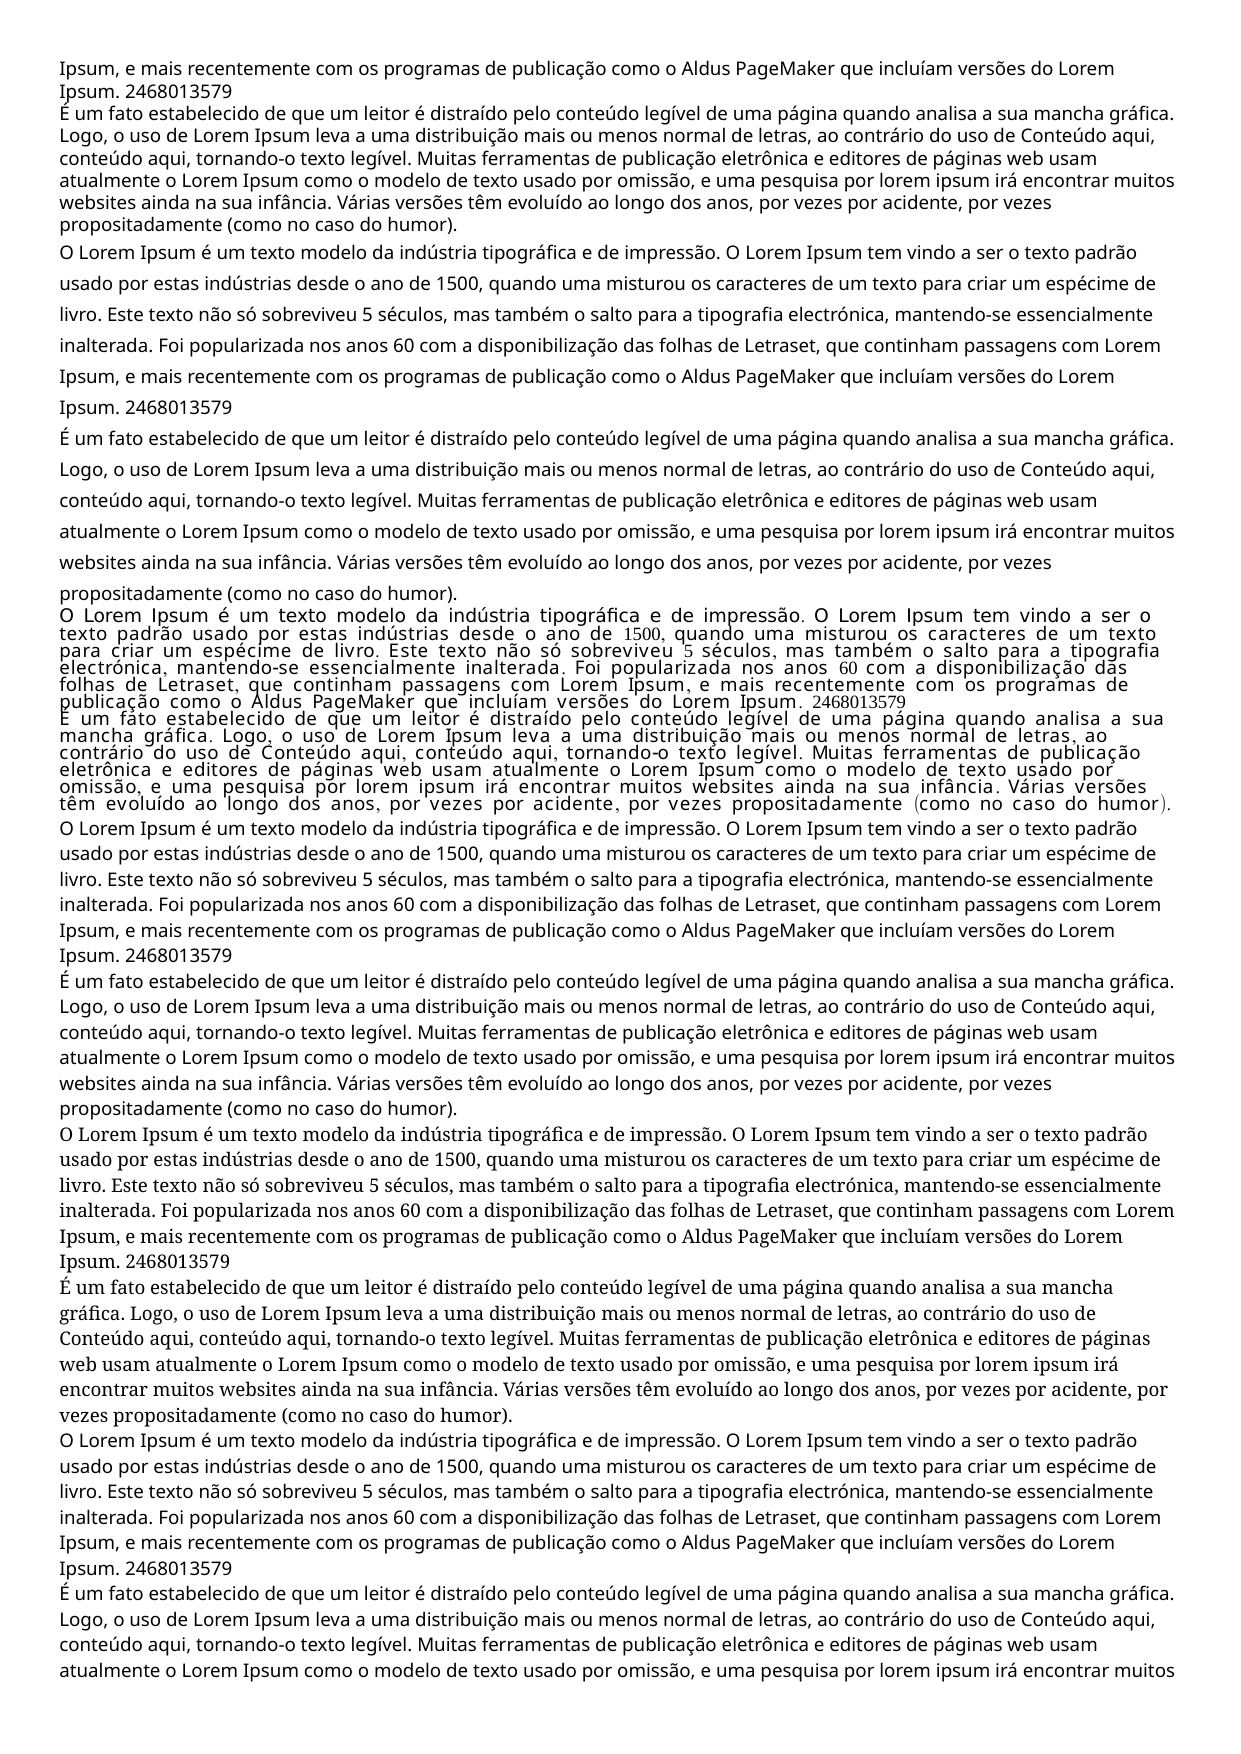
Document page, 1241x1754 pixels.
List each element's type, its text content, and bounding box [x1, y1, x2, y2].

text O Lorem Ipsum é um texto modelo da indústria tipográfica e de impressão. O Lorem Ipsum tem vindo a ser o texto padrão usado por estas indústrias desde o ano de 1500, quando uma misturou os caracteres de um texto para criar um espécime de livro. Este texto não só sobreviveu 5 séculos, mas também o salto para a tipografia electrónica, mantendo-se essencialmente inalterada. Foi popularizada nos anos 60 com a disponibilização das folhas de Letraset, que continham passagens com Lorem Ipsum, e mais recentemente com os programas de publicação como o Aldus PageMaker que incluíam versões do Lorem Ipsum. 2468013579 [59, 610, 1181, 712]
text Ipsum, e mais recentemente com os programas de publicação como o Aldus PageMaker que incluíam versões do Lorem Ipsum. 2468013579 [59, 59, 1181, 104]
text É um fato estabelecido de que um leitor é distraído pelo conteúdo legível de uma página quando analisa a sua mancha gráfica. Logo, o uso de Lorem Ipsum leva a uma distribuição mais ou menos normal de letras, ao contrário do uso de Conteúdo aqui, conteúdo aqui, tornando-o texto legível. Muitas ferramentas de publicação eletrônica e editores de páginas web usam atualmente o Lorem Ipsum como o modelo de texto usado por omissão, e uma pesquisa por lorem ipsum irá encontrar muitos websites ainda na sua infância. Várias versões têm evoluído ao longo dos anos, por vezes por acidente, por vezes propositadamente (como no caso do humor). [59, 968, 1181, 1121]
text O Lorem Ipsum é um texto modelo da indústria tipográfica e de impressão. O Lorem Ipsum tem vindo a ser o texto padrão usado por estas indústrias desde o ano de 1500, quando uma misturou os caracteres de um texto para criar um espécime de livro. Este texto não só sobreviveu 5 séculos, mas também o salto para a tipografia electrónica, mantendo-se essencialmente inalterada. Foi popularizada nos anos 60 com a disponibilização das folhas de Letraset, que continham passagens com Lorem Ipsum, e mais recentemente com os programas de publicação como o Aldus PageMaker que incluíam versões do Lorem Ipsum. 2468013579 [59, 1427, 1181, 1581]
text O Lorem Ipsum é um texto modelo da indústria tipográfica e de impressão. O Lorem Ipsum tem vindo a ser o texto padrão usado por estas indústrias desde o ano de 1500, quando uma misturou os caracteres de um texto para criar um espécime de livro. Este texto não só sobreviveu 5 séculos, mas também o salto para a tipografia electrónica, mantendo-se essencialmente inalterada. Foi popularizada nos anos 60 com a disponibilização das folhas de Letraset, que continham passagens com Lorem Ipsum, e mais recentemente com os programas de publicação como o Aldus PageMaker que incluíam versões do Lorem Ipsum. 2468013579 [59, 1121, 1181, 1274]
text É um fato estabelecido de que um leitor é distraído pelo conteúdo legível de uma página quando analisa a sua mancha gráfica. Logo, o uso de Lorem Ipsum leva a uma distribuição mais ou menos normal de letras, ao contrário do uso de Conteúdo aqui, conteúdo aqui, tornando-o texto legível. Muitas ferramentas de publicação eletrônica e editores de páginas web usam atualmente o Lorem Ipsum como o modelo de texto usado por omissão, e uma pesquisa por lorem ipsum irá encontrar muitos [59, 1581, 1181, 1683]
text É um fato estabelecido de que um leitor é distraído pelo conteúdo legível de uma página quando analisa a sua mancha gráfica. Logo, o uso de Lorem Ipsum leva a uma distribuição mais ou menos normal de letras, ao contrário do uso de Conteúdo aqui, conteúdo aqui, tornando-o texto legível. Muitas ferramentas de publicação eletrônica e editores de páginas web usam atualmente o Lorem Ipsum como o modelo de texto usado por omissão, e uma pesquisa por lorem ipsum irá encontrar muitos websites ainda na sua infância. Várias versões têm evoluído ao longo dos anos, por vezes por acidente, por vezes propositadamente (como no caso do humor). [59, 424, 1181, 610]
text O Lorem Ipsum é um texto modelo da indústria tipográfica e de impressão. O Lorem Ipsum tem vindo a ser o texto padrão usado por estas indústrias desde o ano de 1500, quando uma misturou os caracteres de um texto para criar um espécime de livro. Este texto não só sobreviveu 5 séculos, mas também o salto para a tipografia electrónica, mantendo-se essencialmente inalterada. Foi popularizada nos anos 60 com a disponibilização das folhas de Letraset, que continham passagens com Lorem Ipsum, e mais recentemente com os programas de publicação como o Aldus PageMaker que incluíam versões do Lorem Ipsum. 2468013579 [59, 237, 1181, 424]
text É um fato estabelecido de que um leitor é distraído pelo conteúdo legível de uma página quando analisa a sua mancha gráfica. Logo, o uso de Lorem Ipsum leva a uma distribuição mais ou menos normal de letras, ao contrário do uso de Conteúdo aqui, conteúdo aqui, tornando-o texto legível. Muitas ferramentas de publicação eletrônica e editores de páginas web usam atualmente o Lorem Ipsum como o modelo de texto usado por omissão, e uma pesquisa por lorem ipsum irá encontrar muitos websites ainda na sua infância. Várias versões têm evoluído ao longo dos anos, por vezes por acidente, por vezes propositadamente (como no caso do humor). [59, 1274, 1181, 1427]
text É um fato estabelecido de que um leitor é distraído pelo conteúdo legível de uma página quando analisa a sua mancha gráfica. Logo, o uso de Lorem Ipsum leva a uma distribuição mais ou menos normal de letras, ao contrário do uso de Conteúdo aqui, conteúdo aqui, tornando-o texto legível. Muitas ferramentas de publicação eletrônica e editores de páginas web usam atualmente o Lorem Ipsum como o modelo de texto usado por omissão, e uma pesquisa por lorem ipsum irá encontrar muitos websites ainda na sua infância. Várias versões têm evoluído ao longo dos anos, por vezes por acidente, por vezes propositadamente (como no caso do humor). [59, 104, 1181, 237]
text É um fato estabelecido de que um leitor é distraído pelo conteúdo legível de uma página quando analisa a sua mancha gráfica. Logo, o uso de Lorem Ipsum leva a uma distribuição mais ou menos normal de letras, ao contrário do uso de Conteúdo aqui, conteúdo aqui, tornando-o texto legível. Muitas ferramentas de publicação eletrônica e editores de páginas web usam atualmente o Lorem Ipsum como o modelo de texto usado por omissão, e uma pesquisa por lorem ipsum irá encontrar muitos websites ainda na sua infância. Várias versões têm evoluído ao longo dos anos, por vezes por acidente, por vezes propositadamente (como no caso do humor). [59, 712, 1181, 815]
text O Lorem Ipsum é um texto modelo da indústria tipográfica e de impressão. O Lorem Ipsum tem vindo a ser o texto padrão usado por estas indústrias desde o ano de 1500, quando uma misturou os caracteres de um texto para criar um espécime de livro. Este texto não só sobreviveu 5 séculos, mas também o salto para a tipografia electrónica, mantendo-se essencialmente inalterada. Foi popularizada nos anos 60 com a disponibilização das folhas de Letraset, que continham passagens com Lorem Ipsum, e mais recentemente com os programas de publicação como o Aldus PageMaker que incluíam versões do Lorem Ipsum. 2468013579 [59, 815, 1181, 968]
